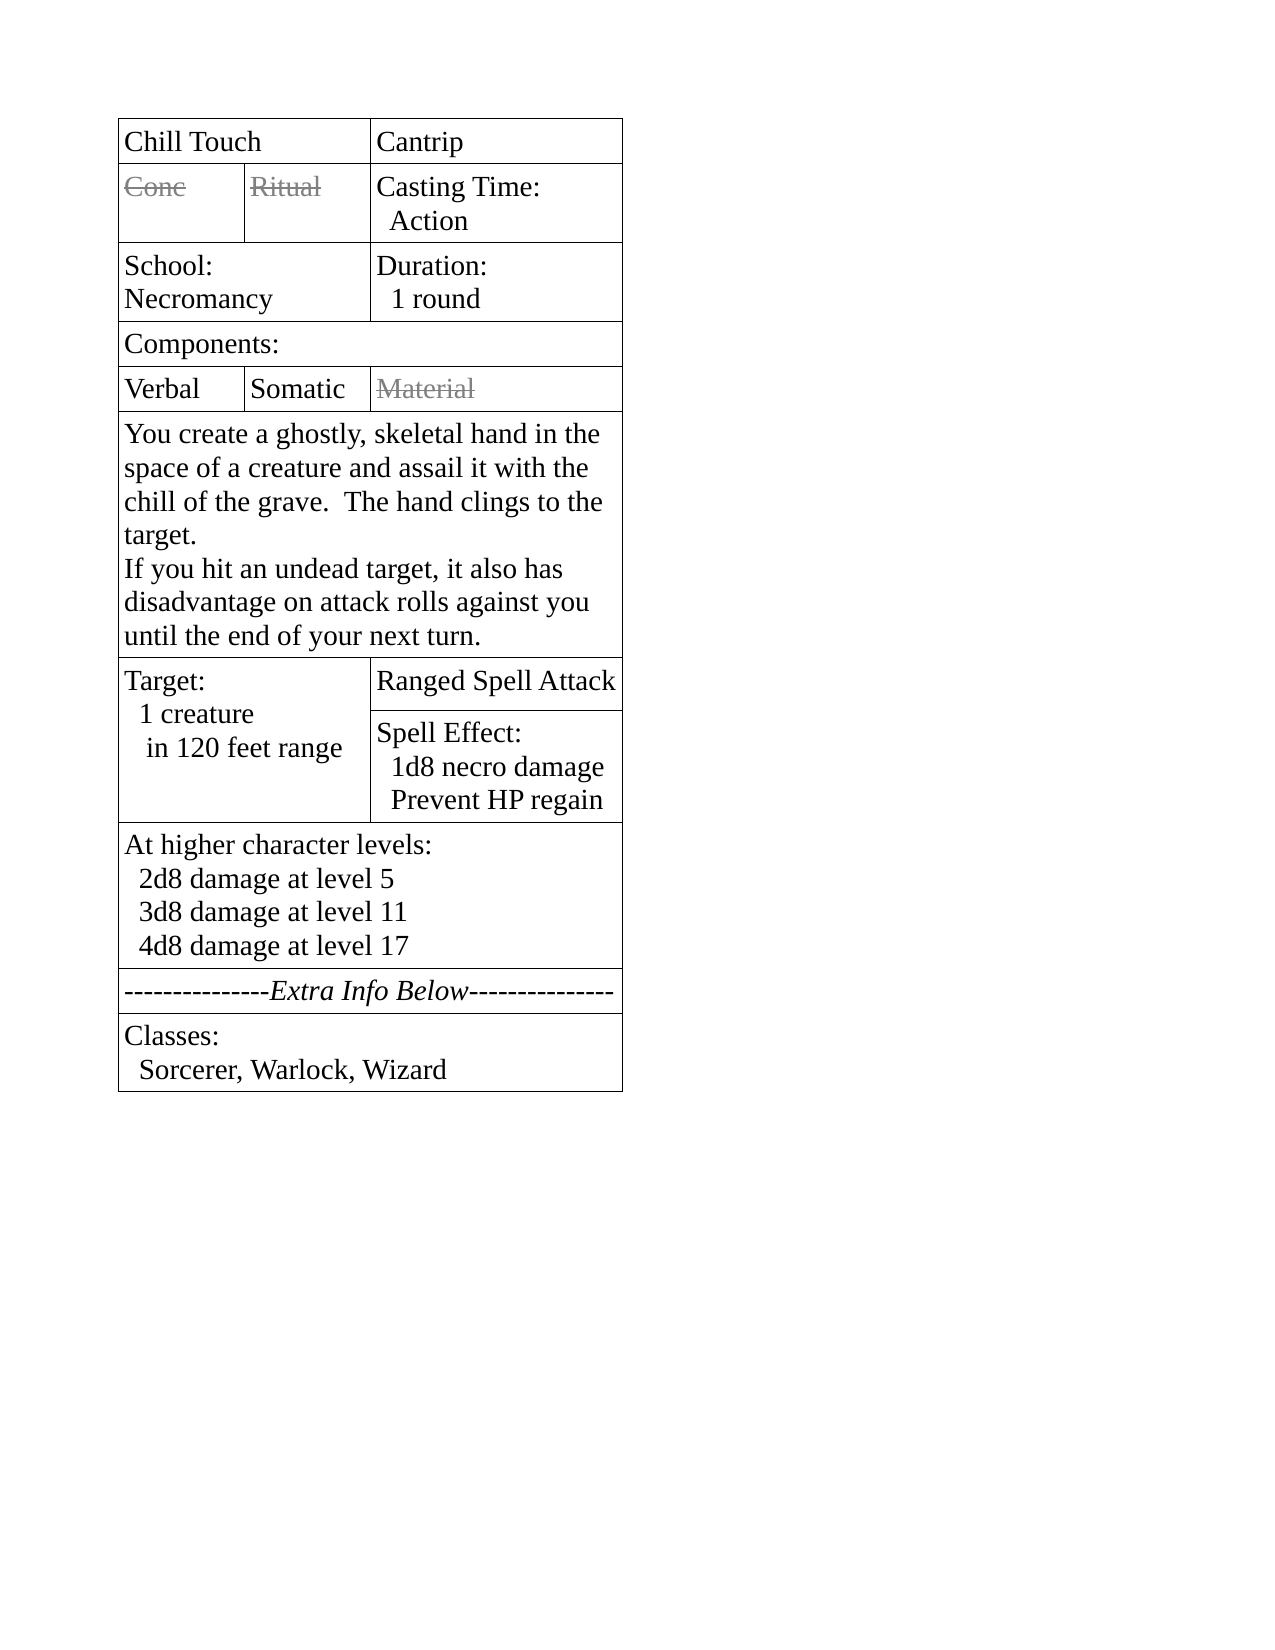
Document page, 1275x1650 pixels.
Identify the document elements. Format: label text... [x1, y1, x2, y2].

table_cell Verbal [119, 367, 244, 411]
table_cell Classes: Sorcerer, Warlock, Wizard [119, 1014, 622, 1091]
table_cell Ranged Spell Attack [371, 658, 622, 709]
table_cell Target: 1 creature in 120 feet range [119, 658, 370, 822]
table_cell Conc [119, 164, 244, 242]
table_cell Casting Time: Action [371, 164, 622, 242]
table_cell Spell Effect: 1d8 necro damage Prevent HP regain [371, 711, 622, 822]
table_cell Duration: 1 round [371, 243, 622, 321]
table_cell Somatic [245, 367, 370, 411]
table_header Cantrip [371, 119, 622, 163]
table_cell Ritual [245, 164, 370, 242]
table_cell ---------------Extra Info Below--------------- [119, 969, 622, 1012]
table_cell School: Necromancy [119, 243, 370, 321]
table_cell At higher character levels: 2d8 damage at level 5 3d8 damage at level 11 4d8 damage at level 17 [119, 823, 622, 967]
table_cell You create a ghostly, skeletal hand in the space of a creature and assail it with the chill of the grave. The hand clings to the target. If you hit an undead target, it also has disadvantage on attack rolls against you until the end of your next turn. [119, 412, 622, 657]
table_cell Material [371, 367, 622, 411]
table_cell Components: [119, 322, 622, 366]
table_header Chill Touch [119, 119, 370, 163]
